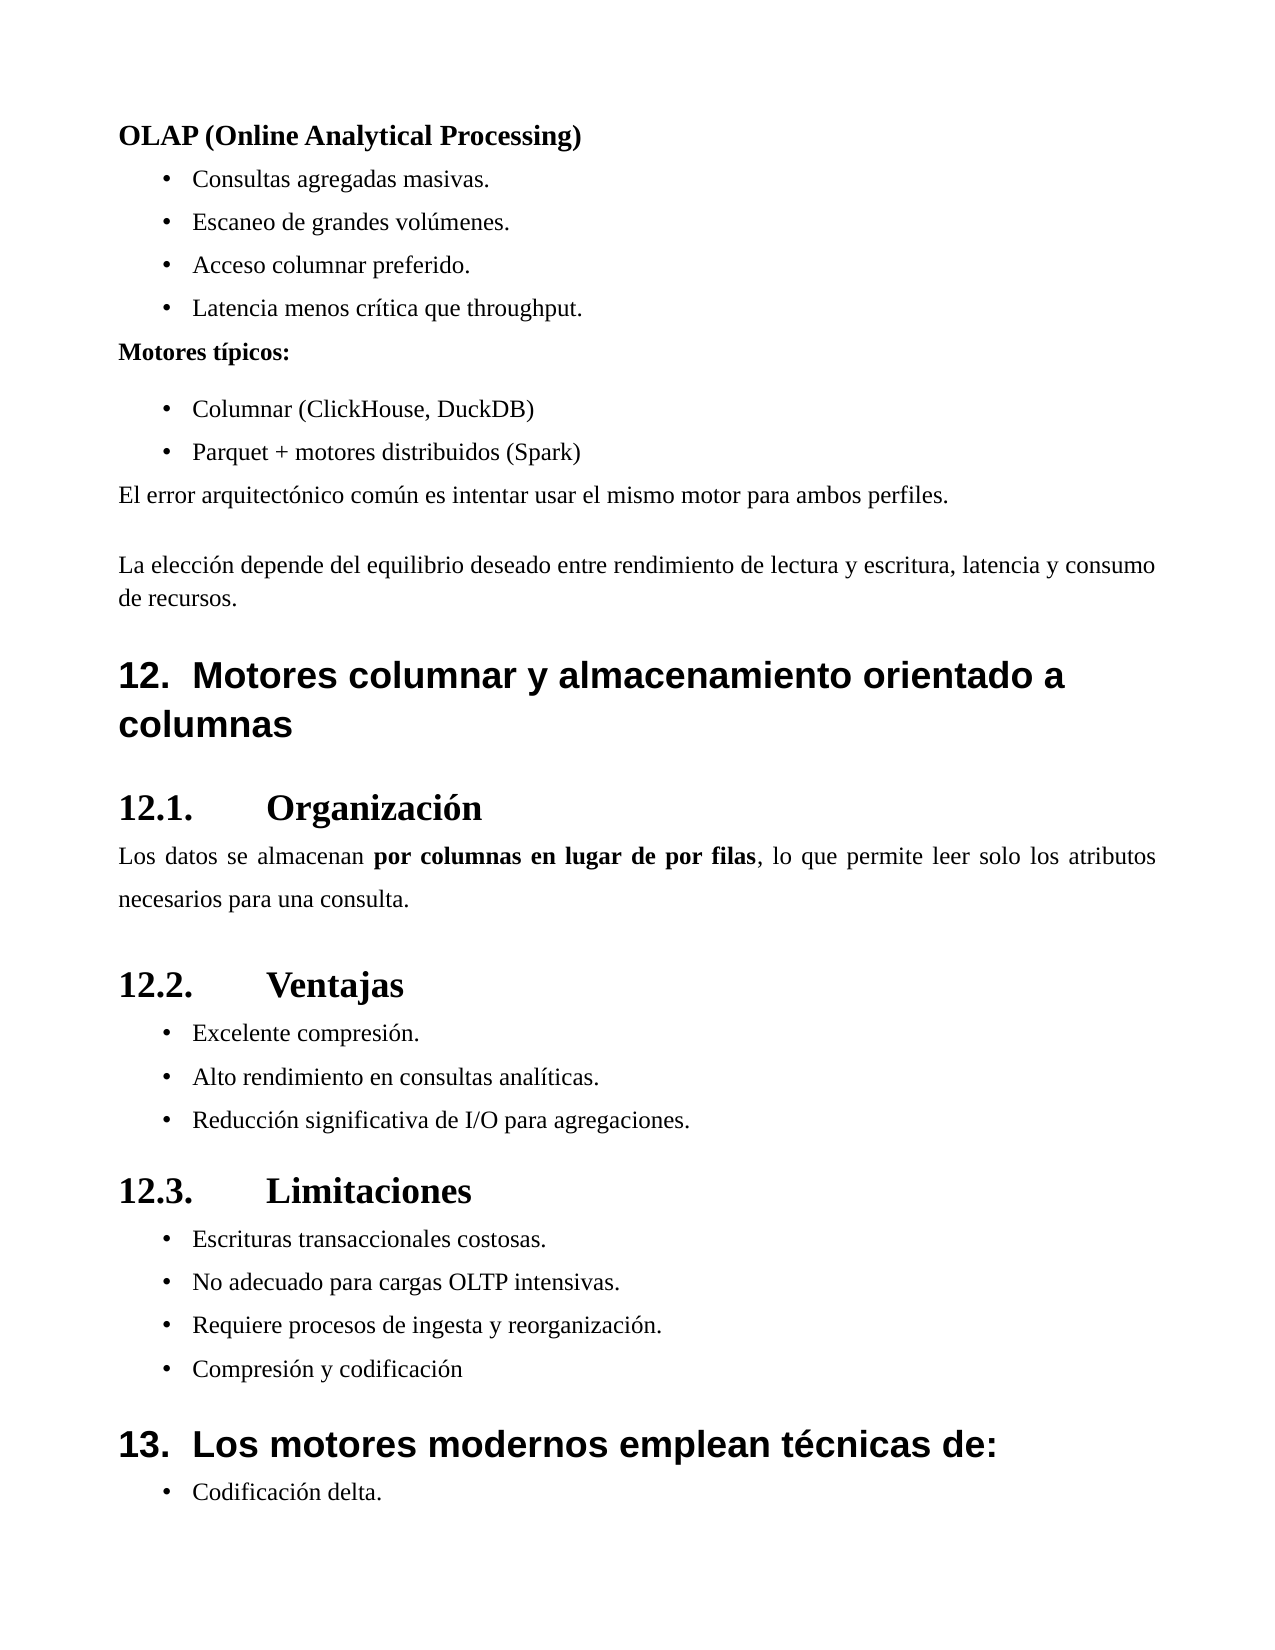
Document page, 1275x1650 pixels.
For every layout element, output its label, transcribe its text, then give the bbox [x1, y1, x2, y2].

list No adecuado para cargas OLTP intensivas. [162, 1267, 1157, 1296]
text Motores típicos: [118, 337, 1157, 365]
list Columnar (ClickHouse, DuckDB) [162, 394, 1157, 423]
list Codificación delta. [162, 1477, 1157, 1506]
list Requiere procesos de ingesta y reorganización. [162, 1311, 1157, 1339]
list Compresión y codificación [162, 1354, 1157, 1382]
subtitle Motores columnar y almacenamiento orientado a columnas [118, 653, 1157, 746]
text La elección depende del equilibrio deseado entre rendimiento de lectura y escritura, latencia y consumo de recursos. [118, 550, 1157, 612]
subtitle Ventajas [118, 963, 1157, 1006]
list Reducción significativa de I/O para agregaciones. [162, 1105, 1157, 1133]
list Escrituras transaccionales costosas. [162, 1224, 1157, 1253]
list Acceso columnar preferido. [162, 250, 1157, 279]
subtitle Limitaciones [118, 1169, 1157, 1212]
list Excelente compresión. [162, 1018, 1157, 1047]
subtitle Los motores modernos emplean técnicas de: [118, 1422, 1157, 1465]
list Parquet + motores distribuidos (Spark) [162, 437, 1157, 466]
text El error arquitectónico común es intentar usar el mismo motor para ambos perfiles. [118, 481, 1157, 509]
list Consultas agregadas masivas. [162, 164, 1157, 193]
list Latencia menos crítica que throughput. [162, 293, 1157, 322]
text Los datos se almacenan por columnas en lugar de por filas, lo que permite leer solo los atributos necesarios para una consulta. [118, 841, 1157, 913]
list Alto rendimiento en consultas analíticas. [162, 1062, 1157, 1090]
subtitle OLAP (Online Analytical Processing) [118, 118, 1157, 152]
list Escaneo de grandes volúmenes. [162, 207, 1157, 236]
subtitle Organización [118, 786, 1157, 829]
